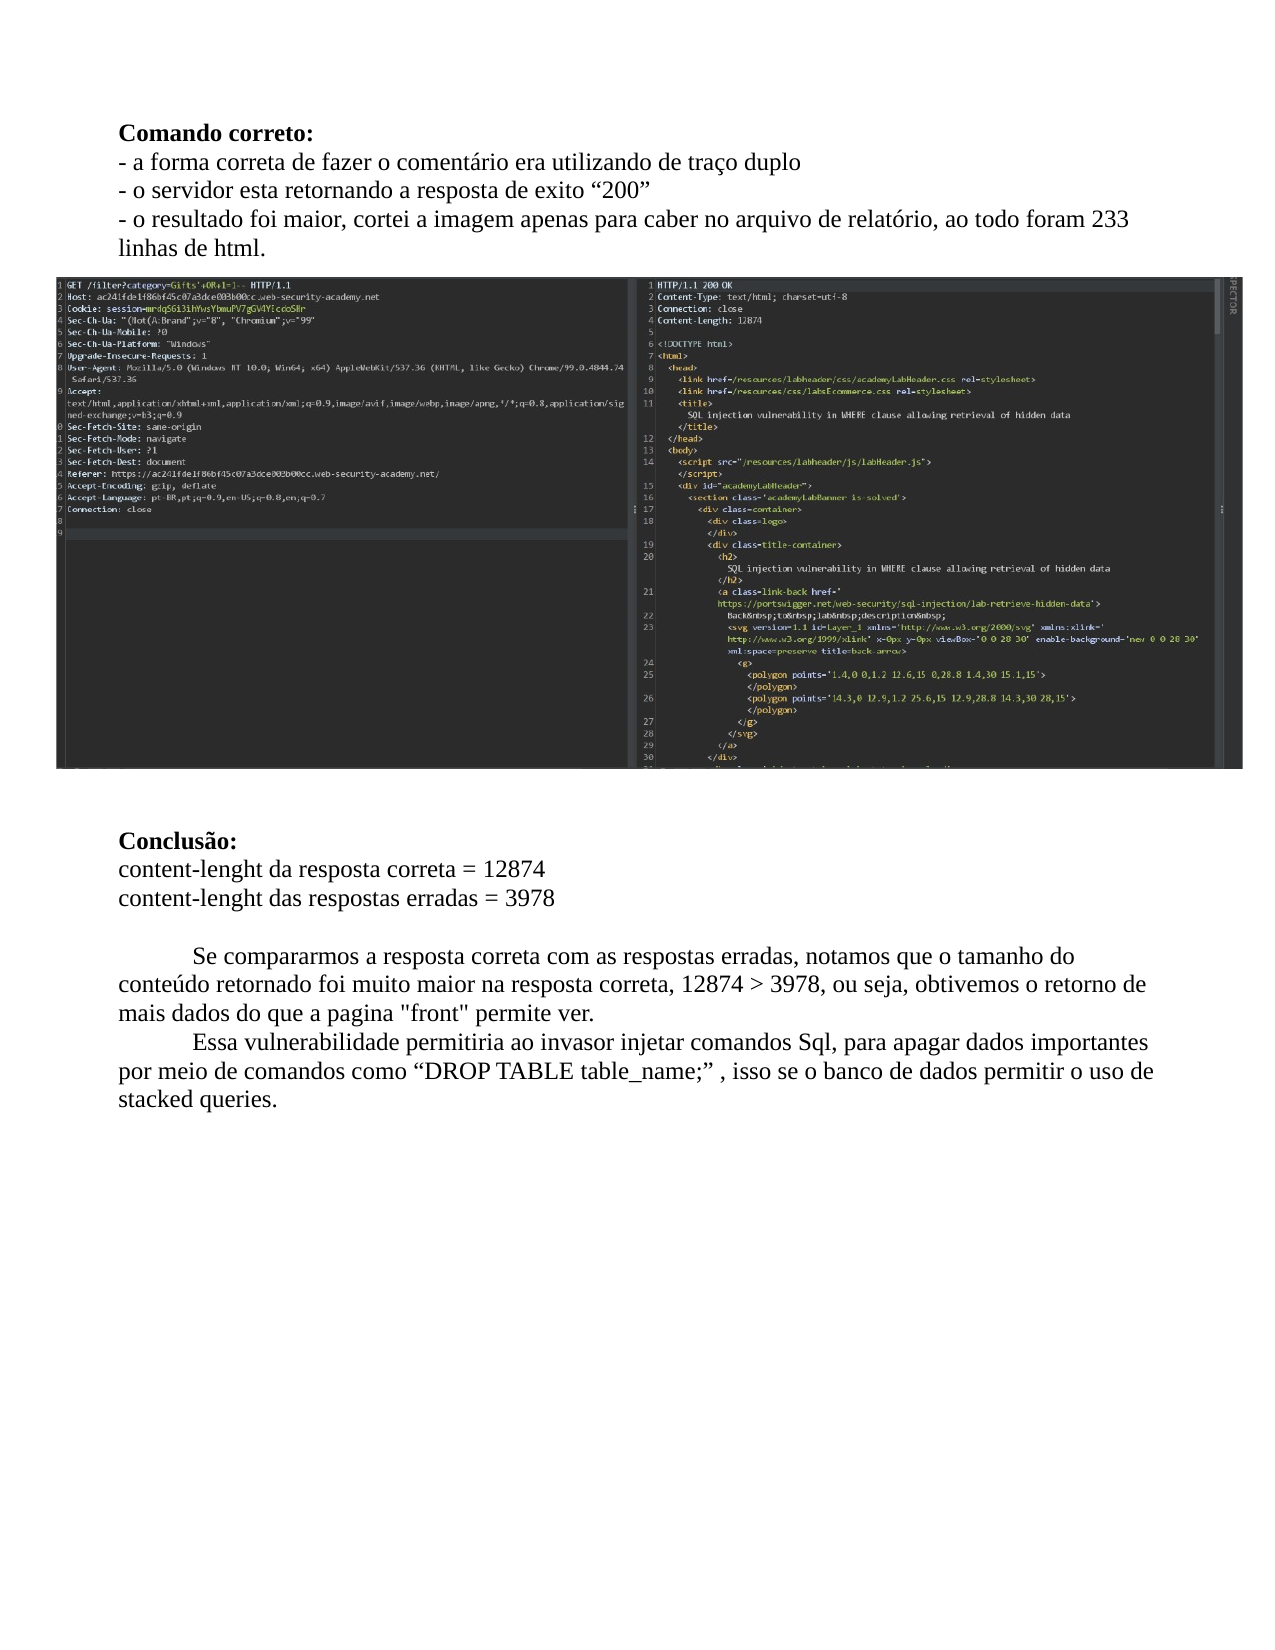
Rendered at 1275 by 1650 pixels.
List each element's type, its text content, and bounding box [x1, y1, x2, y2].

text content-lenght das respostas erradas = 3978 [118, 883, 1157, 912]
text - a forma correta de fazer o comentário era utilizando de traço duplo [118, 147, 1157, 176]
text Se compararmos a resposta correta com as respostas erradas, notamos que o tamanho do conteúdo retornado foi muito maior na resposta correta, 12874 > 3978, ou seja, obtivemos o retorno de mais dados do que a pagina "front" permite ver. [118, 941, 1157, 1027]
text Conclusão: [118, 826, 1157, 854]
picture [56, 277, 1243, 769]
text Comando correto: [118, 118, 1157, 147]
text content-lenght da resposta correta = 12874 [118, 854, 1157, 883]
text - o servidor esta retornando a resposta de exito “200” [118, 176, 1157, 204]
text - o resultado foi maior, cortei a imagem apenas para caber no arquivo de relatório, ao todo foram 233 linhas de html. [118, 204, 1157, 262]
text Essa vulnerabilidade permitiria ao invasor injetar comandos Sql, para apagar dados importantes por meio de comandos como “DROP TABLE table_name;” , isso se o banco de dados permitir o uso de stacked queries. [118, 1027, 1157, 1113]
